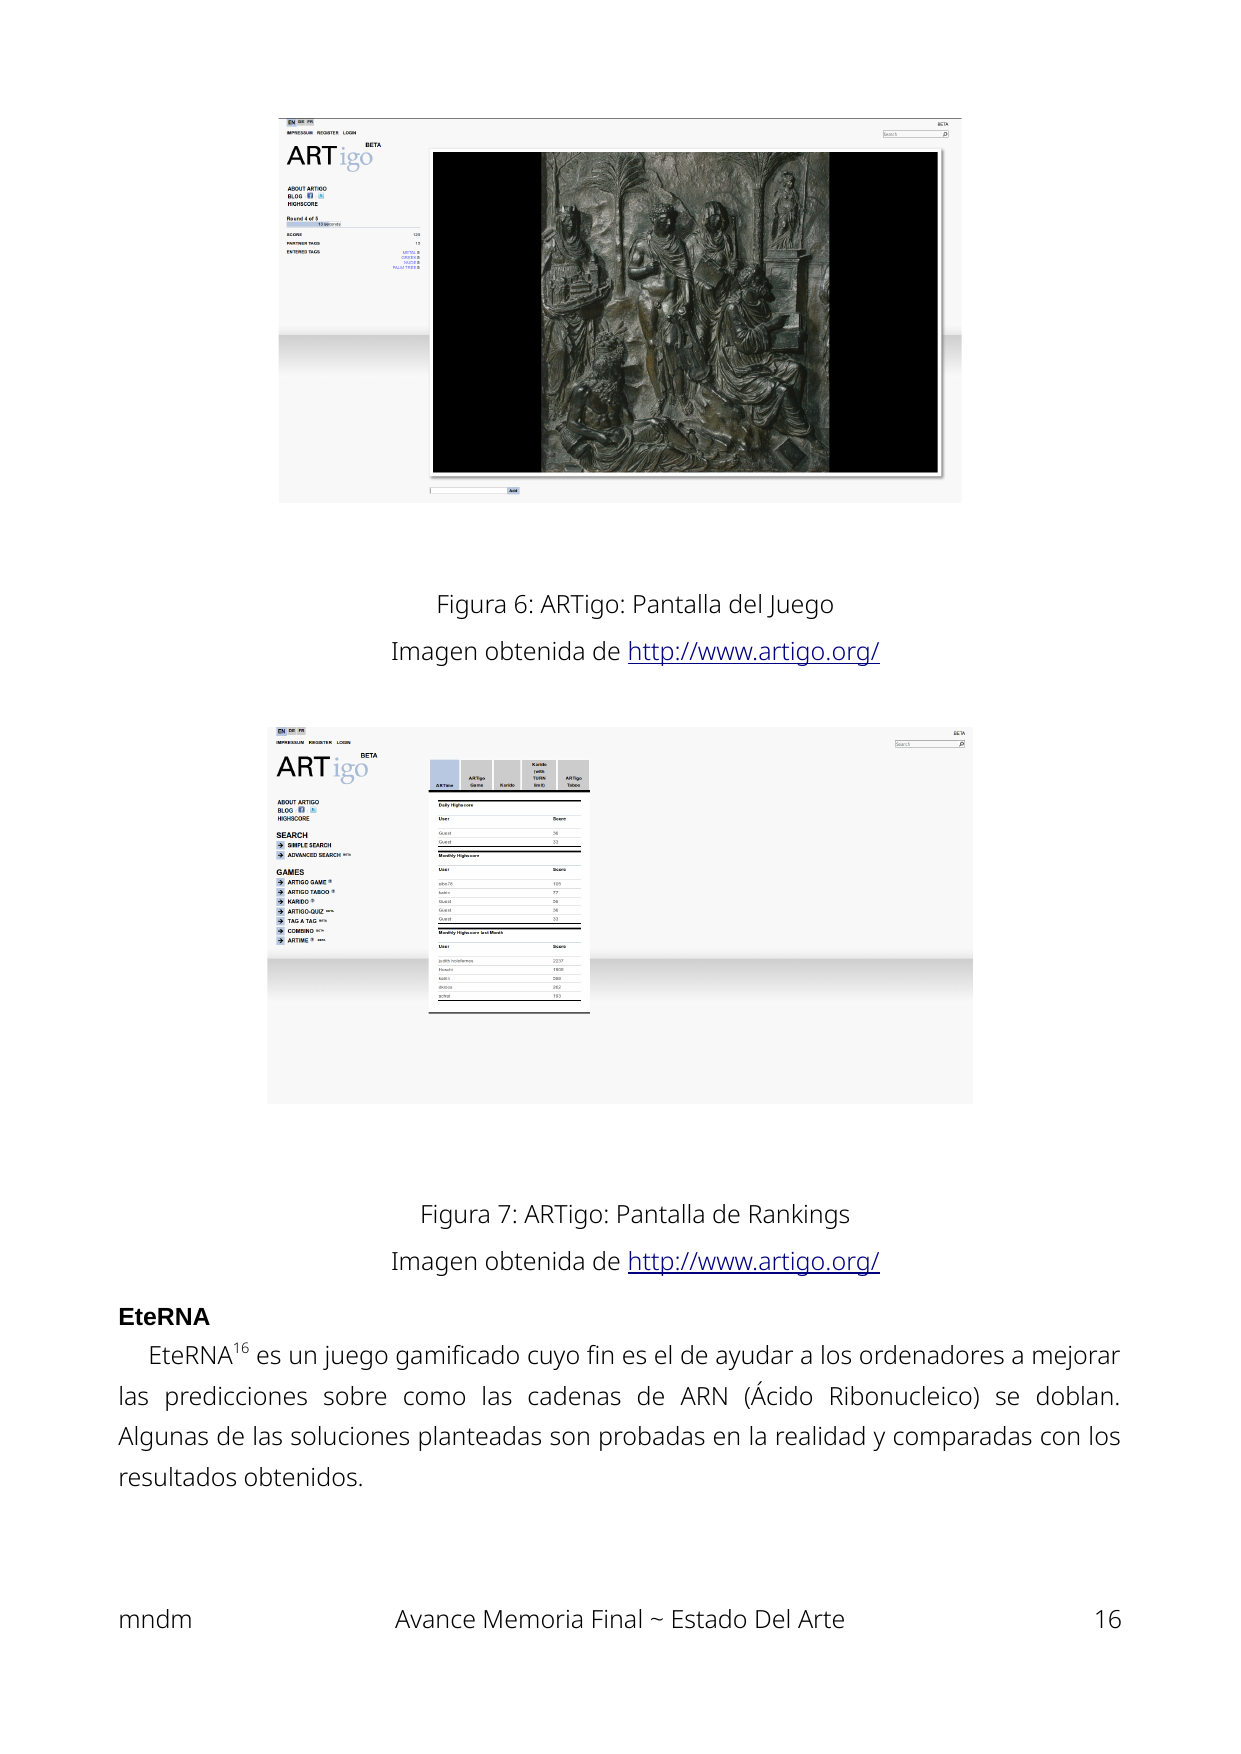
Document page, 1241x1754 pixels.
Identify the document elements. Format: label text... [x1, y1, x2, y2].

picture [278, 118, 962, 503]
text EteRNA16 es un juego gamificado cuyo fin es el de ayudar a los ordenadores a mejorar las predicciones sobre como las cadenas de ARN (Ácido Ribonucleico) se doblan. Algunas de las soluciones planteadas son probadas en la realidad y comparadas con los resultados obtenidos. [118, 1337, 1122, 1494]
text Figura 6: ARTigo: Pantalla del Juego [118, 587, 1122, 621]
subtitle EteRNA [118, 1302, 1122, 1331]
text Imagen obtenida de http://www.artigo.org/ [118, 634, 1122, 668]
picture [267, 727, 973, 1104]
text Imagen obtenida de http://www.artigo.org/ [118, 1243, 1122, 1277]
text Figura 7: ARTigo: Pantalla de Rankings [118, 1196, 1122, 1230]
